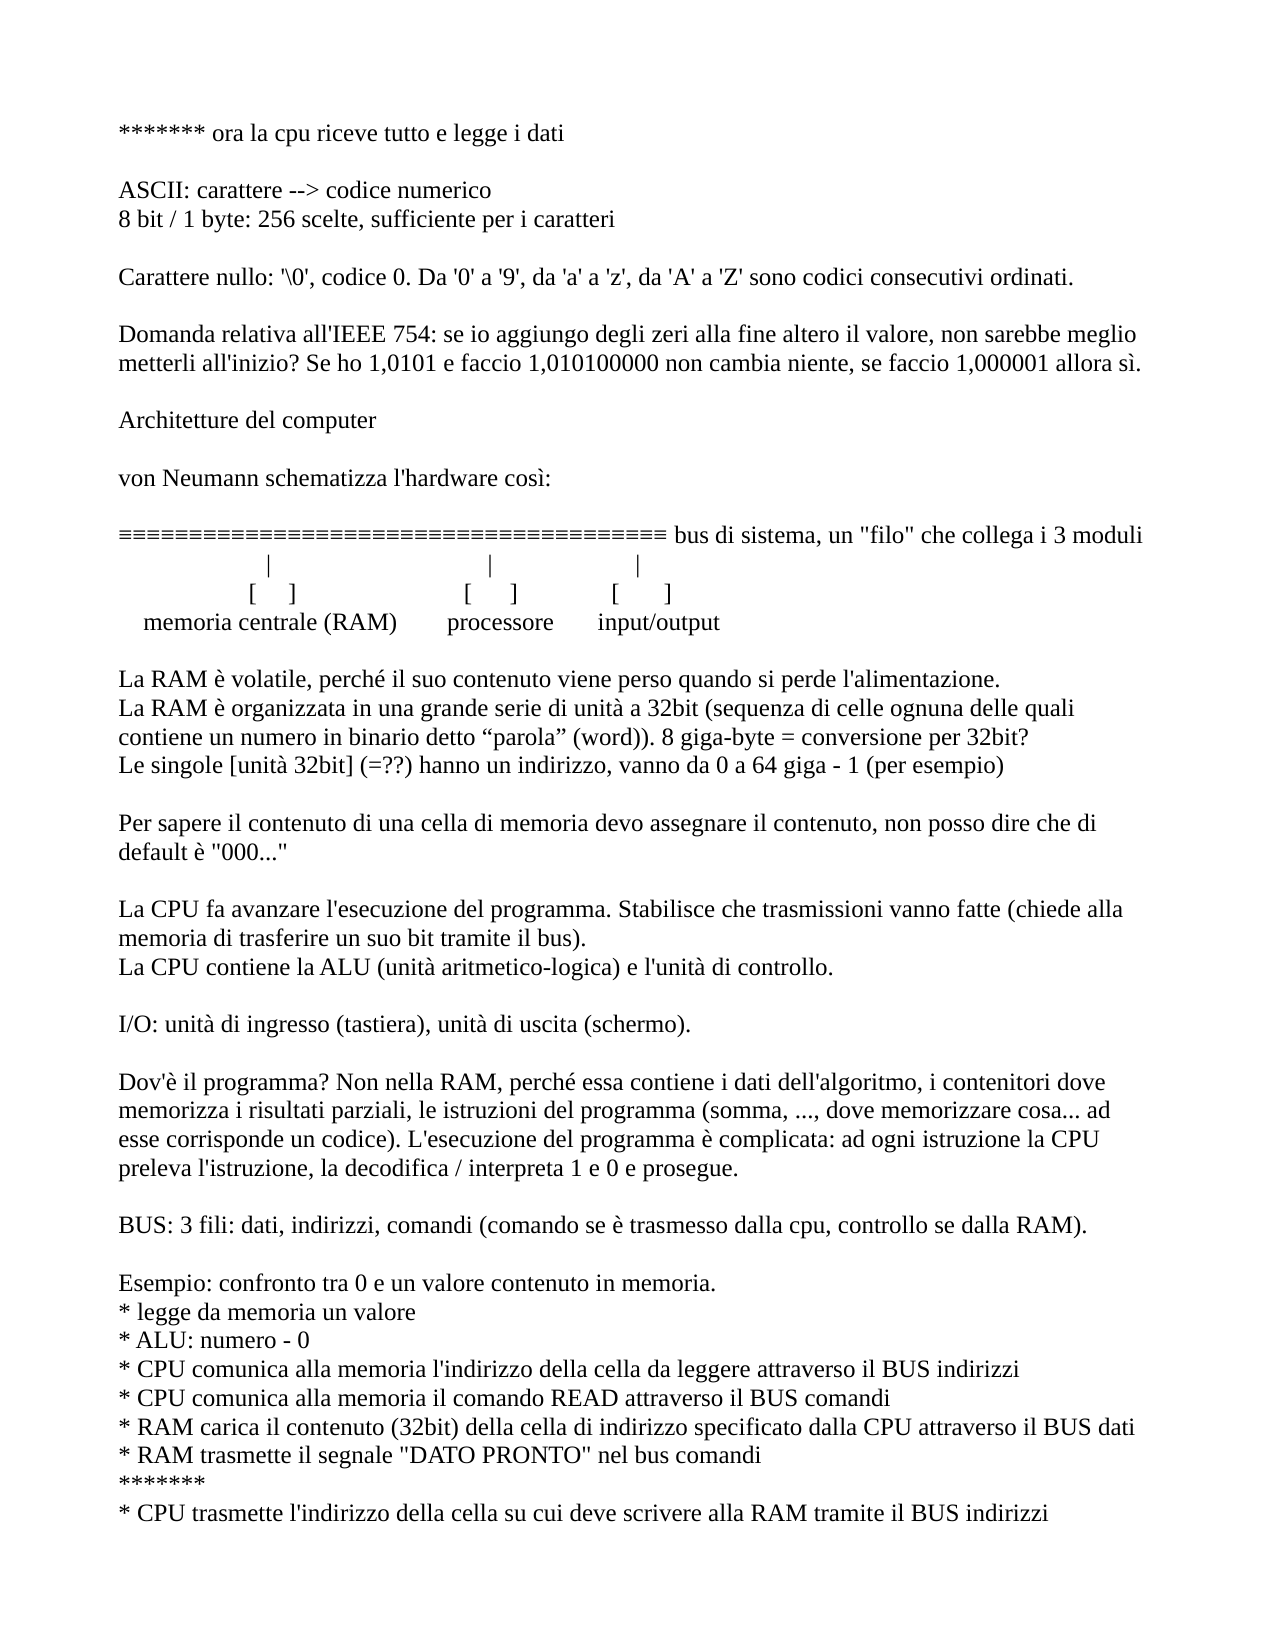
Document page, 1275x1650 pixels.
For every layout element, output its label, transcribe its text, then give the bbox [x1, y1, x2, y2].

text ≡≡≡≡≡≡≡≡≡≡≡≡≡≡≡≡≡≡≡≡≡≡≡≡≡≡≡≡≡≡≡≡≡≡≡≡≡≡≡ bus di sistema, un "filo" che collega i 3 moduli [118, 521, 1157, 549]
text ******* [118, 1469, 1157, 1498]
text La CPU contiene la ALU (unità aritmetico-logica) e l'unità di controllo. [118, 952, 1157, 981]
text ASCII: carattere --> codice numerico [118, 176, 1157, 204]
text Carattere nullo: '\0', codice 0. Da '0' a '9', da 'a' a 'z', da 'A' a 'Z' sono codici consecutivi ordinati. [118, 262, 1157, 291]
text BUS: 3 fili: dati, indirizzi, comandi (comando se è trasmesso dalla cpu, controllo se dalla RAM). [118, 1211, 1157, 1239]
text [ ] [ ] [ ] [118, 578, 1157, 607]
text | | | [118, 549, 1157, 578]
text von Neumann schematizza l'hardware così: [118, 463, 1157, 492]
text I/O: unità di ingresso (tastiera), unità di uscita (schermo). [118, 981, 1157, 1038]
text 8 bit / 1 byte: 256 scelte, sufficiente per i caratteri [118, 204, 1157, 233]
text Esempio: confronto tra 0 e un valore contenuto in memoria. [118, 1268, 1157, 1297]
text Domanda relativa all'IEEE 754: se io aggiungo degli zeri alla fine altero il valore, non sarebbe meglio metterli all'inizio? Se ho 1,0101 e faccio 1,010100000 non cambia niente, se faccio 1,000001 allora sì. [118, 319, 1157, 377]
text ******* ora la cpu riceve tutto e legge i dati [118, 118, 1157, 147]
text memoria centrale (RAM) processore input/output [118, 607, 1157, 636]
text La RAM è organizzata in una grande serie di unità a 32bit (sequenza di celle ognuna delle quali contiene un numero in binario detto “parola” (word)). 8 giga-byte = conversione per 32bit? [118, 693, 1157, 751]
text * CPU trasmette l'indirizzo della cella su cui deve scrivere alla RAM tramite il BUS indirizzi [118, 1498, 1157, 1527]
text * legge da memoria un valore [118, 1297, 1157, 1326]
text * CPU comunica alla memoria il comando READ attraverso il BUS comandi [118, 1383, 1157, 1412]
text Per sapere il contenuto di una cella di memoria devo assegnare il contenuto, non posso dire che di default è "000..." [118, 808, 1157, 866]
text Le singole [unità 32bit] (=??) hanno un indirizzo, vanno da 0 a 64 giga - 1 (per esempio) [118, 751, 1157, 779]
text Dov'è il programma? Non nella RAM, perché essa contiene i dati dell'algoritmo, i contenitori dove memorizza i risultati parziali, le istruzioni del programma (somma, ..., dove memorizzare cosa... ad esse corrisponde un codice). L'esecuzione del programma è complicata: ad ogni istruzione la CPU preleva l'istruzione, la decodifica / interpreta 1 e 0 e prosegue. [118, 1067, 1157, 1182]
text La CPU fa avanzare l'esecuzione del programma. Stabilisce che trasmissioni vanno fatte (chiede alla memoria di trasferire un suo bit tramite il bus). [118, 894, 1157, 952]
text Architetture del computer [118, 406, 1157, 434]
text * RAM carica il contenuto (32bit) della cella di indirizzo specificato dalla CPU attraverso il BUS dati [118, 1412, 1157, 1441]
text La RAM è volatile, perché il suo contenuto viene perso quando si perde l'alimentazione. [118, 664, 1157, 693]
text * ALU: numero - 0 [118, 1326, 1157, 1354]
text * CPU comunica alla memoria l'indirizzo della cella da leggere attraverso il BUS indirizzi [118, 1354, 1157, 1383]
text * RAM trasmette il segnale "DATO PRONTO" nel bus comandi [118, 1441, 1157, 1469]
